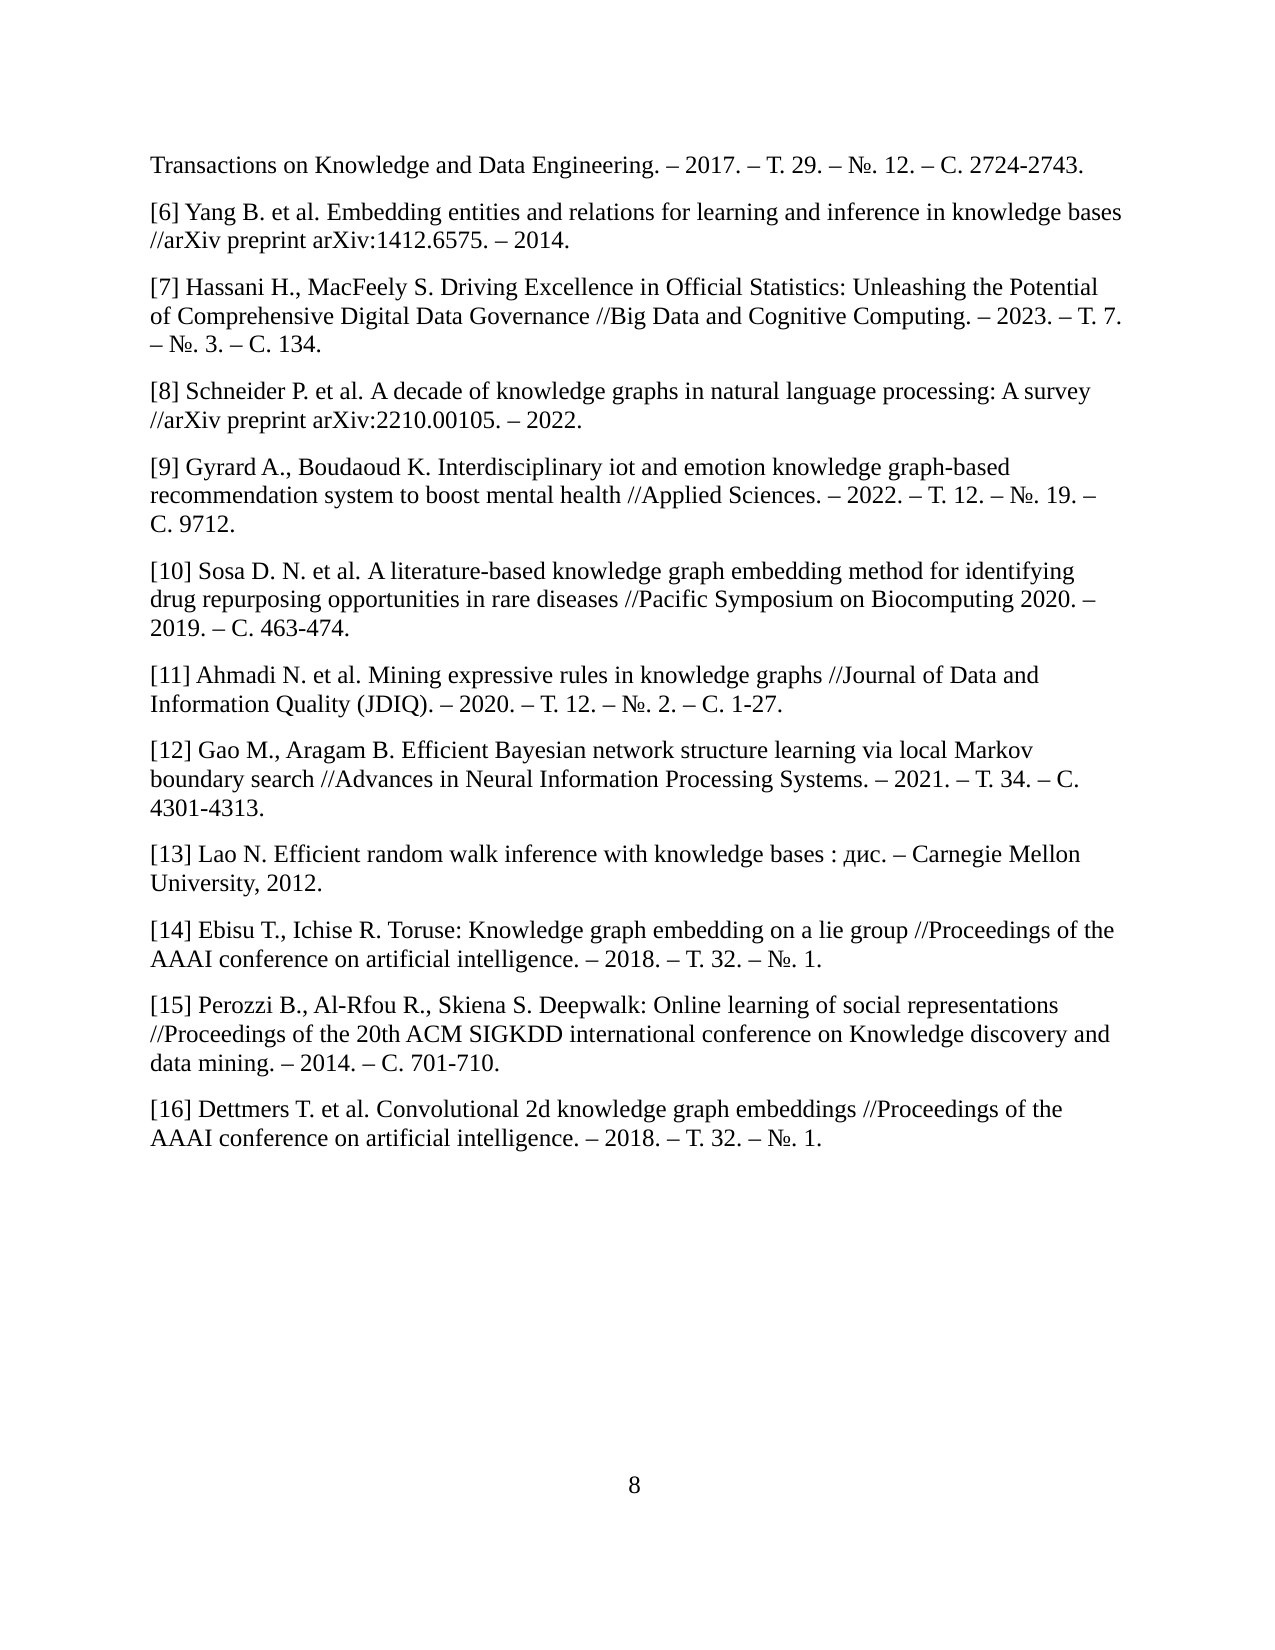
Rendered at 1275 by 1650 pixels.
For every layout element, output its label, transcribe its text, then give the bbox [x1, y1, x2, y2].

text [12] Gao M., Aragam B. Efficient Bayesian network structure learning via local Markov boundary search //Advances in Neural Information Processing Systems. – 2021. – Т. 34. – С. 4301-4313. [150, 735, 1125, 822]
text [13] Lao N. Efficient random walk inference with knowledge bases : дис. – Carnegie Mellon University, 2012. [150, 839, 1125, 897]
text [6] Yang B. et al. Embedding entities and relations for learning and inference in knowledge bases //arXiv preprint arXiv:1412.6575. – 2014. [150, 197, 1125, 254]
text [9] Gyrard A., Boudaoud K. Interdisciplinary iot and emotion knowledge graph-based recommendation system to boost mental health //Applied Sciences. – 2022. – Т. 12. – №. 19. – С. 9712. [150, 452, 1125, 538]
text [15] Perozzi B., Al-Rfou R., Skiena S. Deepwalk: Online learning of social representations //Proceedings of the 20th ACM SIGKDD international conference on Knowledge discovery and data mining. – 2014. – С. 701-710. [150, 990, 1125, 1077]
text [10] Sosa D. N. et al. A literature-based knowledge graph embedding method for identifying drug repurposing opportunities in rare diseases //Pacific Symposium on Biocomputing 2020. – 2019. – С. 463-474. [150, 556, 1125, 642]
text [16] Dettmers T. et al. Convolutional 2d knowledge graph embeddings //Proceedings of the AAAI conference on artificial intelligence. – 2018. – Т. 32. – №. 1. [150, 1094, 1125, 1152]
text [7] Hassani H., MacFeely S. Driving Excellence in Official Statistics: Unleashing the Potential of Comprehensive Digital Data Governance //Big Data and Cognitive Computing. – 2023. – Т. 7. – №. 3. – С. 134. [150, 272, 1125, 358]
text Transactions on Knowledge and Data Engineering. – 2017. – Т. 29. – №. 12. – С. 2724-2743. [150, 150, 1125, 179]
text [8] Schneider P. et al. A decade of knowledge graphs in natural language processing: A survey //arXiv preprint arXiv:2210.00105. – 2022. [150, 376, 1125, 434]
text [11] Ahmadi N. et al. Mining expressive rules in knowledge graphs //Journal of Data and Information Quality (JDIQ). – 2020. – Т. 12. – №. 2. – С. 1-27. [150, 660, 1125, 717]
text [14] Ebisu T., Ichise R. Toruse: Knowledge graph embedding on a lie group //Proceedings of the AAAI conference on artificial intelligence. – 2018. – Т. 32. – №. 1. [150, 915, 1125, 972]
